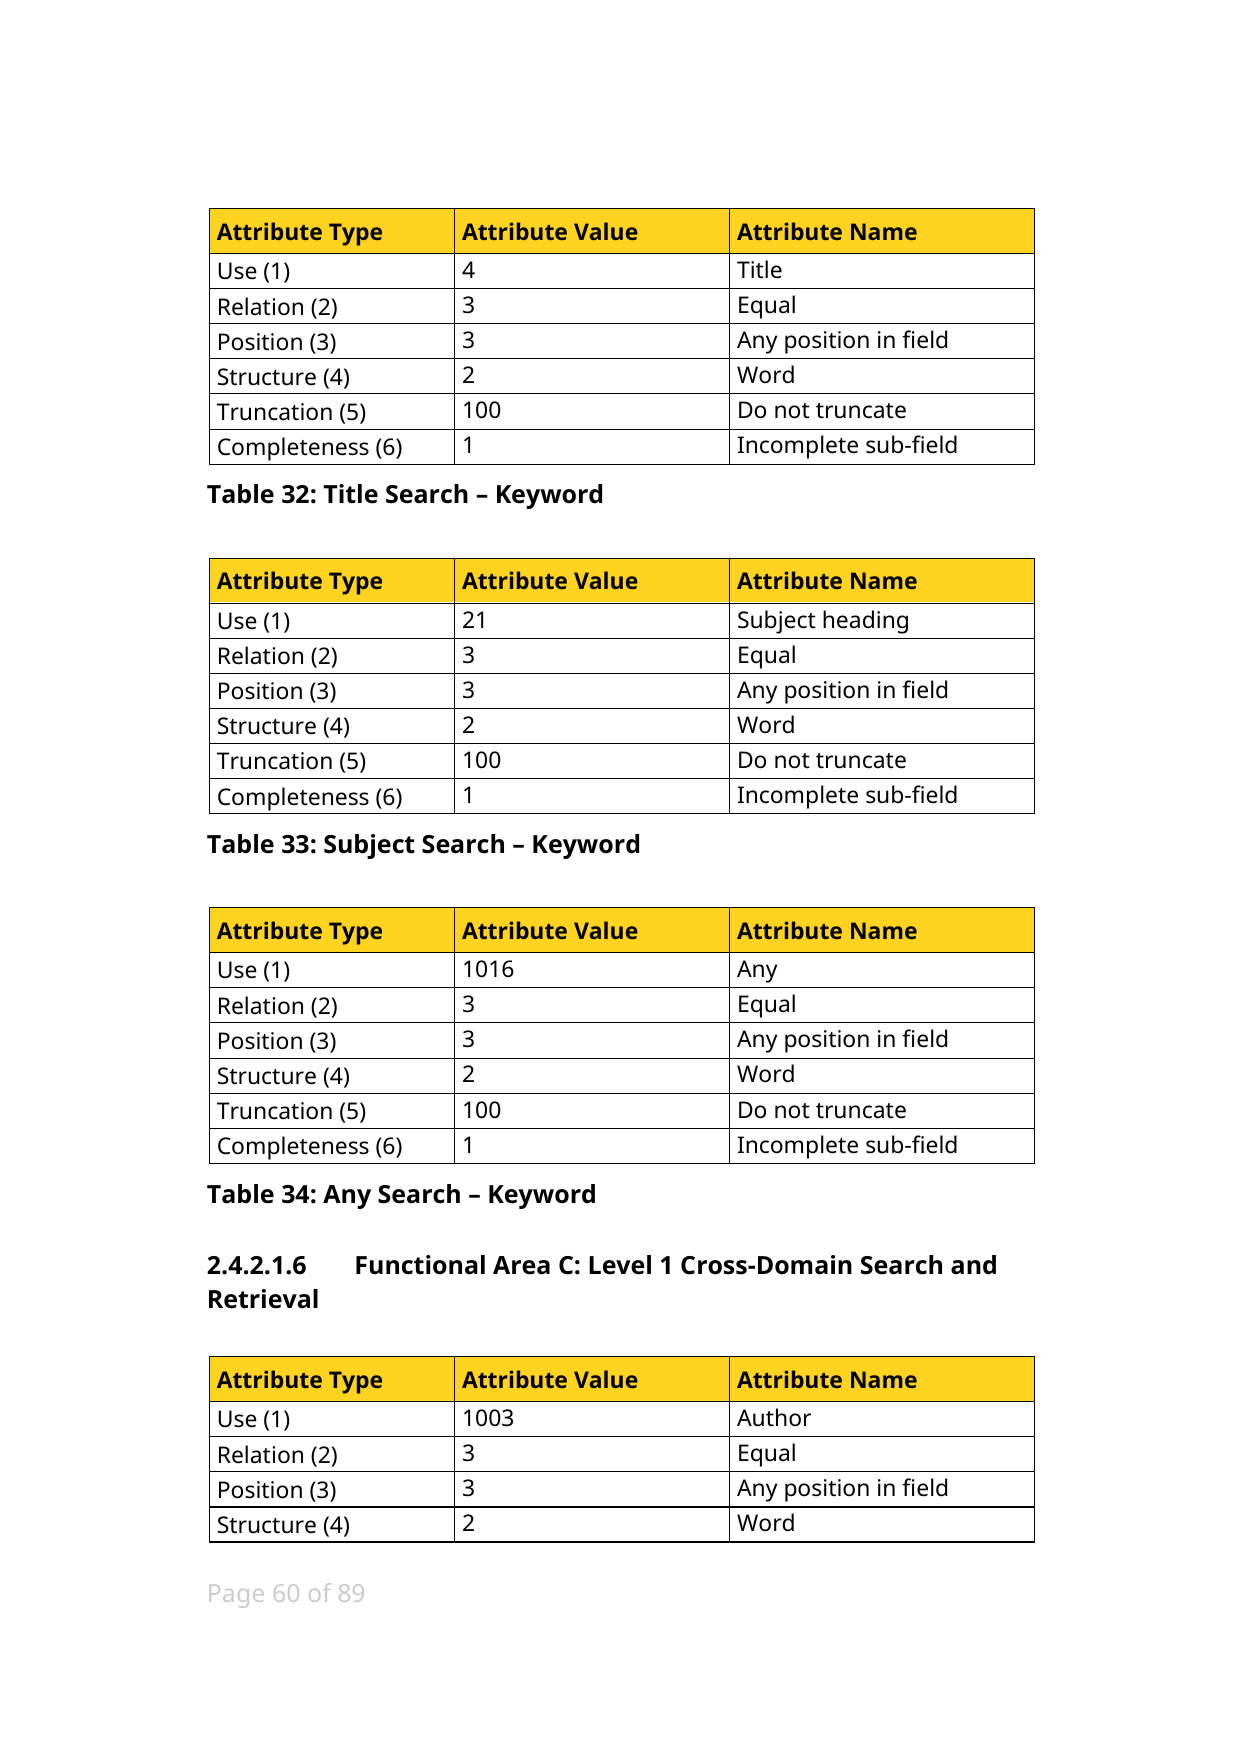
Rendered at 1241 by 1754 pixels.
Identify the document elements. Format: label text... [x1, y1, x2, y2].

table_cell 1 [455, 779, 729, 813]
table_cell Relation (2) [210, 289, 454, 323]
table_cell Relation (2) [210, 639, 454, 673]
table_cell Any position in field [730, 1023, 1034, 1057]
table_cell 2 [455, 1508, 729, 1541]
table_cell Subject heading [730, 604, 1034, 638]
table_header Attribute Name [730, 1357, 1034, 1401]
table_cell 3 [455, 1472, 729, 1506]
table_header Attribute Value [455, 559, 729, 602]
table_cell Any [730, 953, 1034, 987]
table_cell Position (3) [210, 1023, 454, 1057]
table_header Attribute Value [455, 209, 729, 253]
table_cell 1016 [455, 953, 729, 987]
table_cell 100 [455, 1094, 729, 1128]
table_cell Structure (4) [210, 359, 454, 393]
table_cell 3 [455, 639, 729, 673]
table_cell Word [730, 1508, 1034, 1541]
table_cell Truncation (5) [210, 394, 454, 428]
table_cell 2 [455, 1059, 729, 1092]
table_header Attribute Name [730, 209, 1034, 253]
table_cell Do not truncate [730, 1094, 1034, 1128]
table_cell 3 [455, 1023, 729, 1057]
table_cell Use (1) [210, 953, 454, 987]
table_cell Incomplete sub-field [730, 779, 1034, 813]
table_cell 2 [455, 709, 729, 743]
text Table 33: Subject Search – Keyword [207, 827, 1033, 861]
table_header Attribute Type [210, 209, 454, 253]
table_cell Relation (2) [210, 988, 454, 1022]
table_cell Truncation (5) [210, 1094, 454, 1128]
table_cell 3 [455, 674, 729, 708]
table_cell 3 [455, 988, 729, 1022]
table_header Attribute Type [210, 559, 454, 602]
table_cell 1003 [455, 1402, 729, 1436]
table_cell Title [730, 254, 1034, 288]
table_cell Structure (4) [210, 709, 454, 743]
table_cell Equal [730, 988, 1034, 1022]
table_cell Any position in field [730, 674, 1034, 708]
table_cell Author [730, 1402, 1034, 1436]
table_cell Equal [730, 639, 1034, 673]
table_header Attribute Name [730, 559, 1034, 602]
table_cell Completeness (6) [210, 430, 454, 463]
table_cell Incomplete sub-field [730, 430, 1034, 463]
table_cell Truncation (5) [210, 744, 454, 778]
table_cell Any position in field [730, 1472, 1034, 1506]
table_cell Equal [730, 1437, 1034, 1471]
table_cell Incomplete sub-field [730, 1129, 1034, 1163]
table_cell Do not truncate [730, 744, 1034, 778]
table_header Attribute Type [210, 908, 454, 952]
table_cell Relation (2) [210, 1437, 454, 1471]
table_cell 2 [455, 359, 729, 393]
table_cell 4 [455, 254, 729, 288]
table_cell 100 [455, 744, 729, 778]
table_header Attribute Value [455, 908, 729, 952]
table_cell Equal [730, 289, 1034, 323]
table_cell Use (1) [210, 1402, 454, 1436]
table_cell 3 [455, 1437, 729, 1471]
table_cell Position (3) [210, 674, 454, 708]
table_cell 21 [455, 604, 729, 638]
subtitle Functional Area C: Level 1 Cross-Domain Search and Retrieval [207, 1248, 1033, 1316]
table_cell 3 [455, 289, 729, 323]
table_cell Structure (4) [210, 1508, 454, 1541]
table_cell Position (3) [210, 324, 454, 358]
table_cell Word [730, 709, 1034, 743]
table_cell Structure (4) [210, 1059, 454, 1092]
table_cell 1 [455, 1129, 729, 1163]
table_cell Word [730, 359, 1034, 393]
table_cell 1 [455, 430, 729, 463]
table_cell 100 [455, 394, 729, 428]
table_cell Completeness (6) [210, 779, 454, 813]
table_cell Completeness (6) [210, 1129, 454, 1163]
table_cell Word [730, 1059, 1034, 1092]
table_cell Position (3) [210, 1472, 454, 1506]
table_cell 3 [455, 324, 729, 358]
table_header Attribute Name [730, 908, 1034, 952]
table_cell Use (1) [210, 254, 454, 288]
table_cell Any position in field [730, 324, 1034, 358]
table_header Attribute Type [210, 1357, 454, 1401]
table_cell Do not truncate [730, 394, 1034, 428]
text Table 32: Title Search – Keyword [207, 477, 1033, 511]
text Table 34: Any Search – Keyword [207, 1176, 1033, 1210]
table_header Attribute Value [455, 1357, 729, 1401]
table_cell Use (1) [210, 604, 454, 638]
